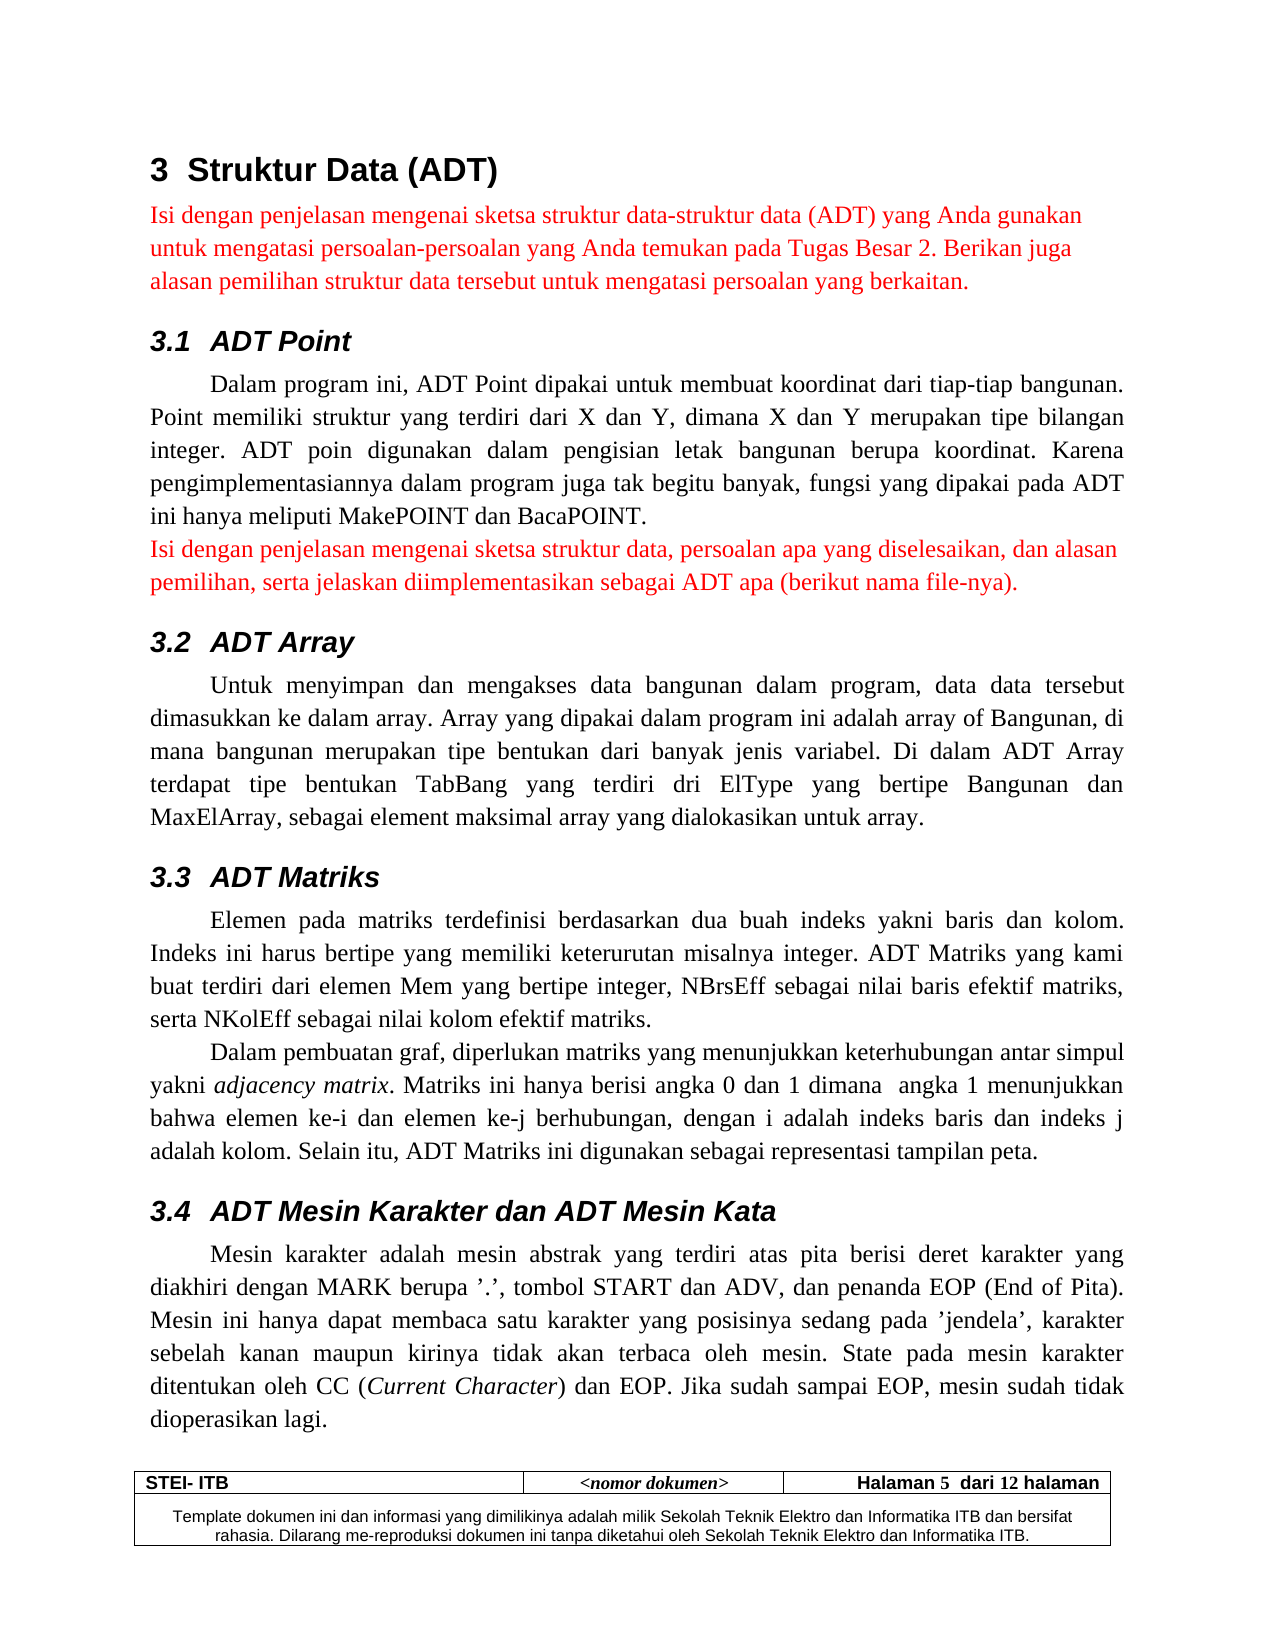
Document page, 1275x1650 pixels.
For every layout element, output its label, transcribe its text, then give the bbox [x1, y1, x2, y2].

text Untuk menyimpan dan mengakses data bangunan dalam program, data data tersebut dimasukkan ke dalam array. Array yang dipakai dalam program ini adalah array of Bangunan, di mana bangunan merupakan tipe bentukan dari banyak jenis variabel. Di dalam ADT Array terdapat tipe bentukan TabBang yang terdiri dri ElType yang bertipe Bangunan dan MaxElArray, sebagai element maksimal array yang dialokasikan untuk array. [150, 670, 1125, 831]
text Elemen pada matriks terdefinisi berdasarkan dua buah indeks yakni baris dan kolom. Indeks ini harus bertipe yang memiliki keterurutan misalnya integer. ADT Matriks yang kami buat terdiri dari elemen Mem yang bertipe integer, NBrsEff sebagai nilai baris efektif matriks, serta NKolEff sebagai nilai kolom efektif matriks. [150, 905, 1125, 1033]
subtitle ADT Array [150, 625, 1125, 659]
subtitle ADT Matriks [150, 860, 1125, 894]
subtitle Struktur Data (ADT) [150, 150, 1125, 188]
text Isi dengan penjelasan mengenai sketsa struktur data-struktur data (ADT) yang Anda gunakan untuk mengatasi persoalan-persoalan yang Anda temukan pada Tugas Besar 2. Berikan juga alasan pemilihan struktur data tersebut untuk mengatasi persoalan yang berkaitan. [150, 200, 1125, 295]
text Dalam pembuatan graf, diperlukan matriks yang menunjukkan keterhubungan antar simpul yakni adjacency matrix. Matriks ini hanya berisi angka 0 dan 1 dimana angka 1 menunjukkan bahwa elemen ke-i dan elemen ke-j berhubungan, dengan i adalah indeks baris dan indeks j adalah kolom. Selain itu, ADT Matriks ini digunakan sebagai representasi tampilan peta. [150, 1037, 1125, 1165]
subtitle ADT Point [150, 324, 1125, 358]
text Dalam program ini, ADT Point dipakai untuk membuat koordinat dari tiap-tiap bangunan. Point memiliki struktur yang terdiri dari X dan Y, dimana X dan Y merupakan tipe bilangan integer. ADT poin digunakan dalam pengisian letak bangunan berupa koordinat. Karena pengimplementasiannya dalam program juga tak begitu banyak, fungsi yang dipakai pada ADT ini hanya meliputi MakePOINT dan BacaPOINT. [150, 369, 1125, 530]
subtitle ADT Mesin Karakter dan ADT Mesin Kata [150, 1194, 1125, 1228]
text Isi dengan penjelasan mengenai sketsa struktur data, persoalan apa yang diselesaikan, dan alasan pemilihan, serta jelaskan diimplementasikan sebagai ADT apa (berikut nama file-nya). [150, 534, 1125, 596]
text Mesin karakter adalah mesin abstrak yang terdiri atas pita berisi deret karakter yang diakhiri dengan MARK berupa ’.’, tombol START dan ADV, dan penanda EOP (End of Pita). Mesin ini hanya dapat membaca satu karakter yang posisinya sedang pada ’jendela’, karakter sebelah kanan maupun kirinya tidak akan terbaca oleh mesin. State pada mesin karakter ditentukan oleh CC (Current Character) dan EOP. Jika sudah sampai EOP, mesin sudah tidak dioperasikan lagi. [150, 1239, 1125, 1433]
